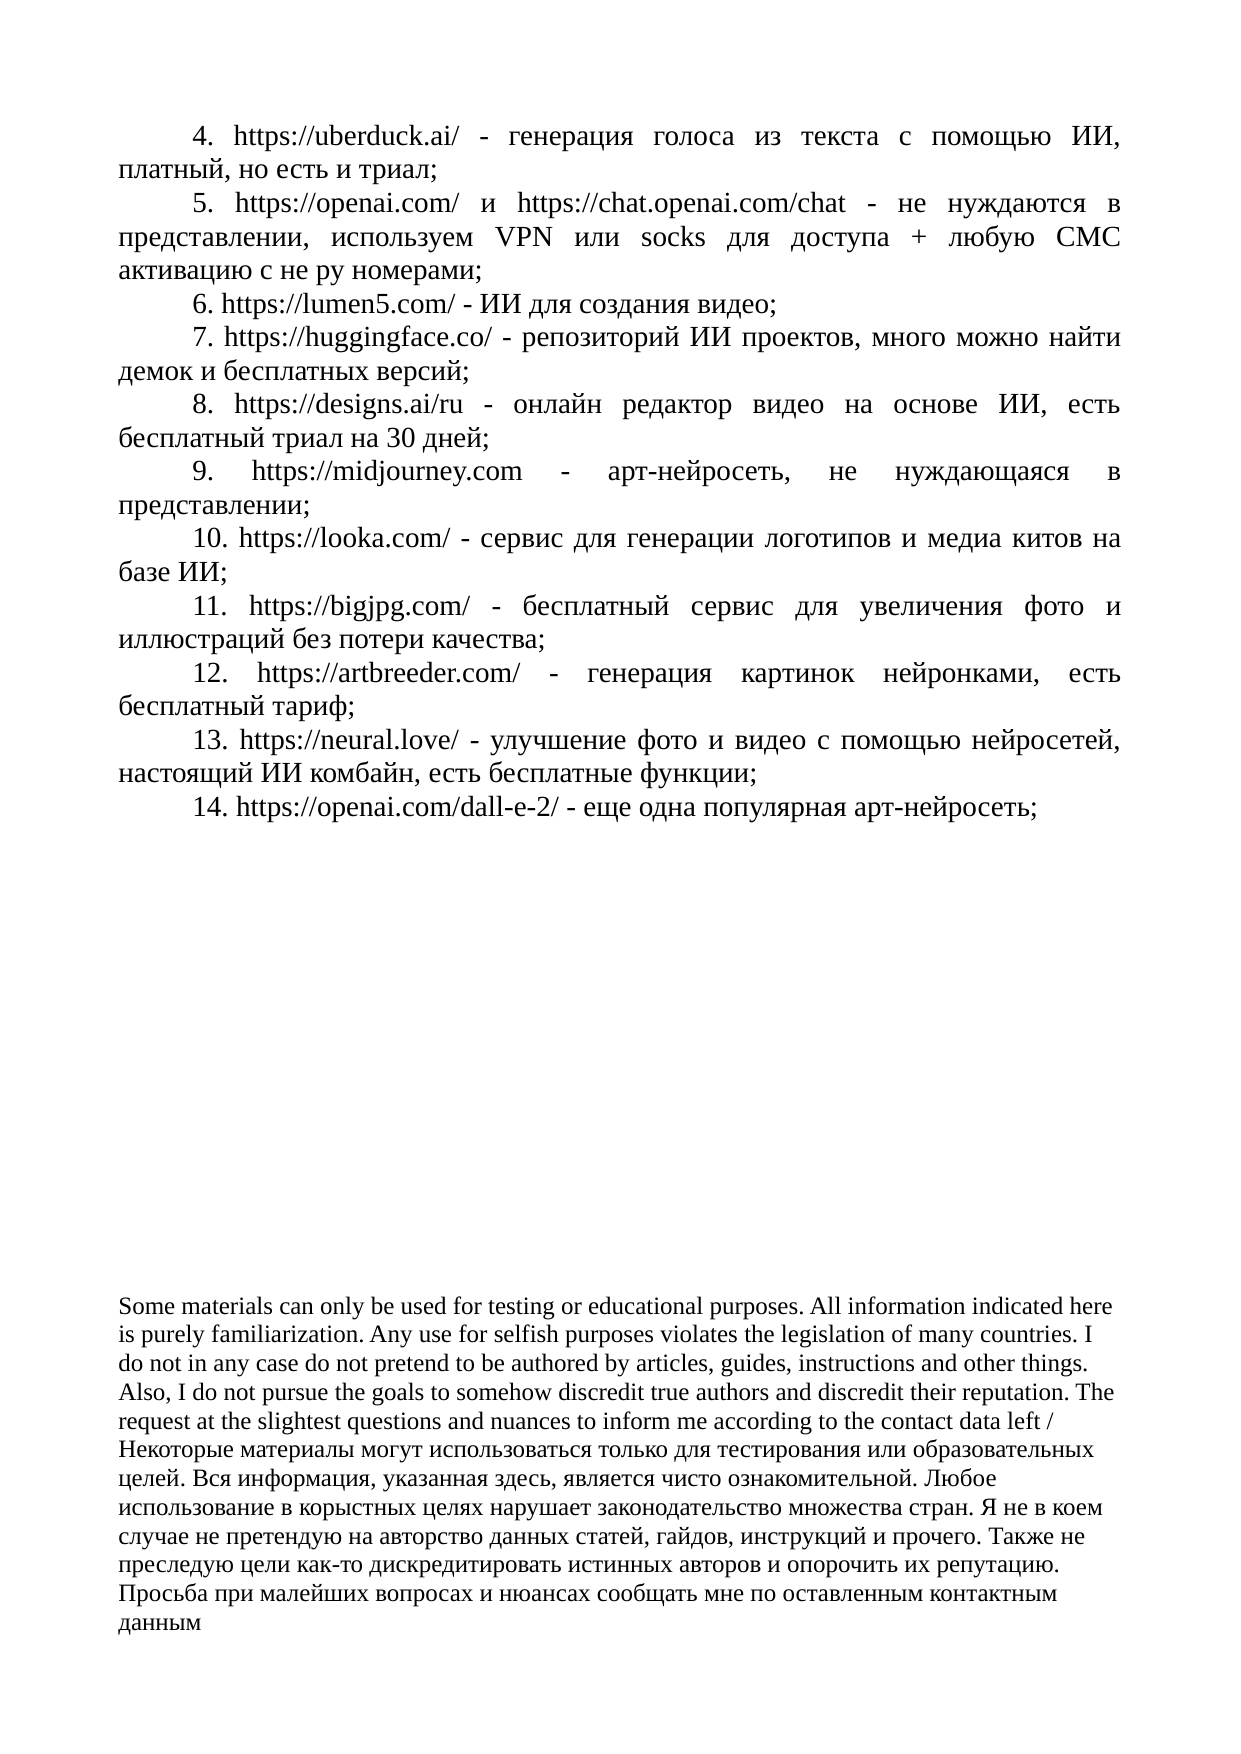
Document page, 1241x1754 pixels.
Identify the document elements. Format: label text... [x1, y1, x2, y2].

text 9. https://midjourney.com - арт-нейросеть, не нуждающаяся в представлении; [118, 453, 1122, 521]
text 7. https://huggingface.co/ - репозиторий ИИ проектов, много можно найти демок и бесплатных версий; [118, 319, 1122, 386]
text 10. https://looka.com/ - сервис для генерации логотипов и медиа китов на базе ИИ; [118, 521, 1122, 588]
text 13. https://neural.love/ - улучшение фото и видео с помощью нейросетей, настоящий ИИ комбайн, есть бесплатные функции; [118, 722, 1122, 789]
text 5. https://openai.com/ и https://chat.openai.com/chat - не нуждаются в представлении, используем VPN или socks для доступа + любую СМС активацию с не ру номерами; [118, 185, 1122, 286]
text 11. https://bigjpg.com/ - бесплатный сервис для увеличения фото и иллюстраций без потери качества; [118, 588, 1122, 655]
text 14. https://openai.com/dall-e-2/ - еще одна популярная арт-нейросеть; [118, 789, 1122, 822]
text 6. https://lumen5.com/ - ИИ для создания видео; [118, 286, 1122, 319]
text 12. https://artbreeder.com/ - генерация картинок нейронками, есть бесплатный тариф; [118, 655, 1122, 722]
text 4. https://uberduck.ai/ - генерация голоса из текста с помощью ИИ, платный, но есть и триал; [118, 118, 1122, 185]
text 8. https://designs.ai/ru - онлайн редактор видео на основе ИИ, есть бесплатный триал на 30 дней; [118, 386, 1122, 453]
